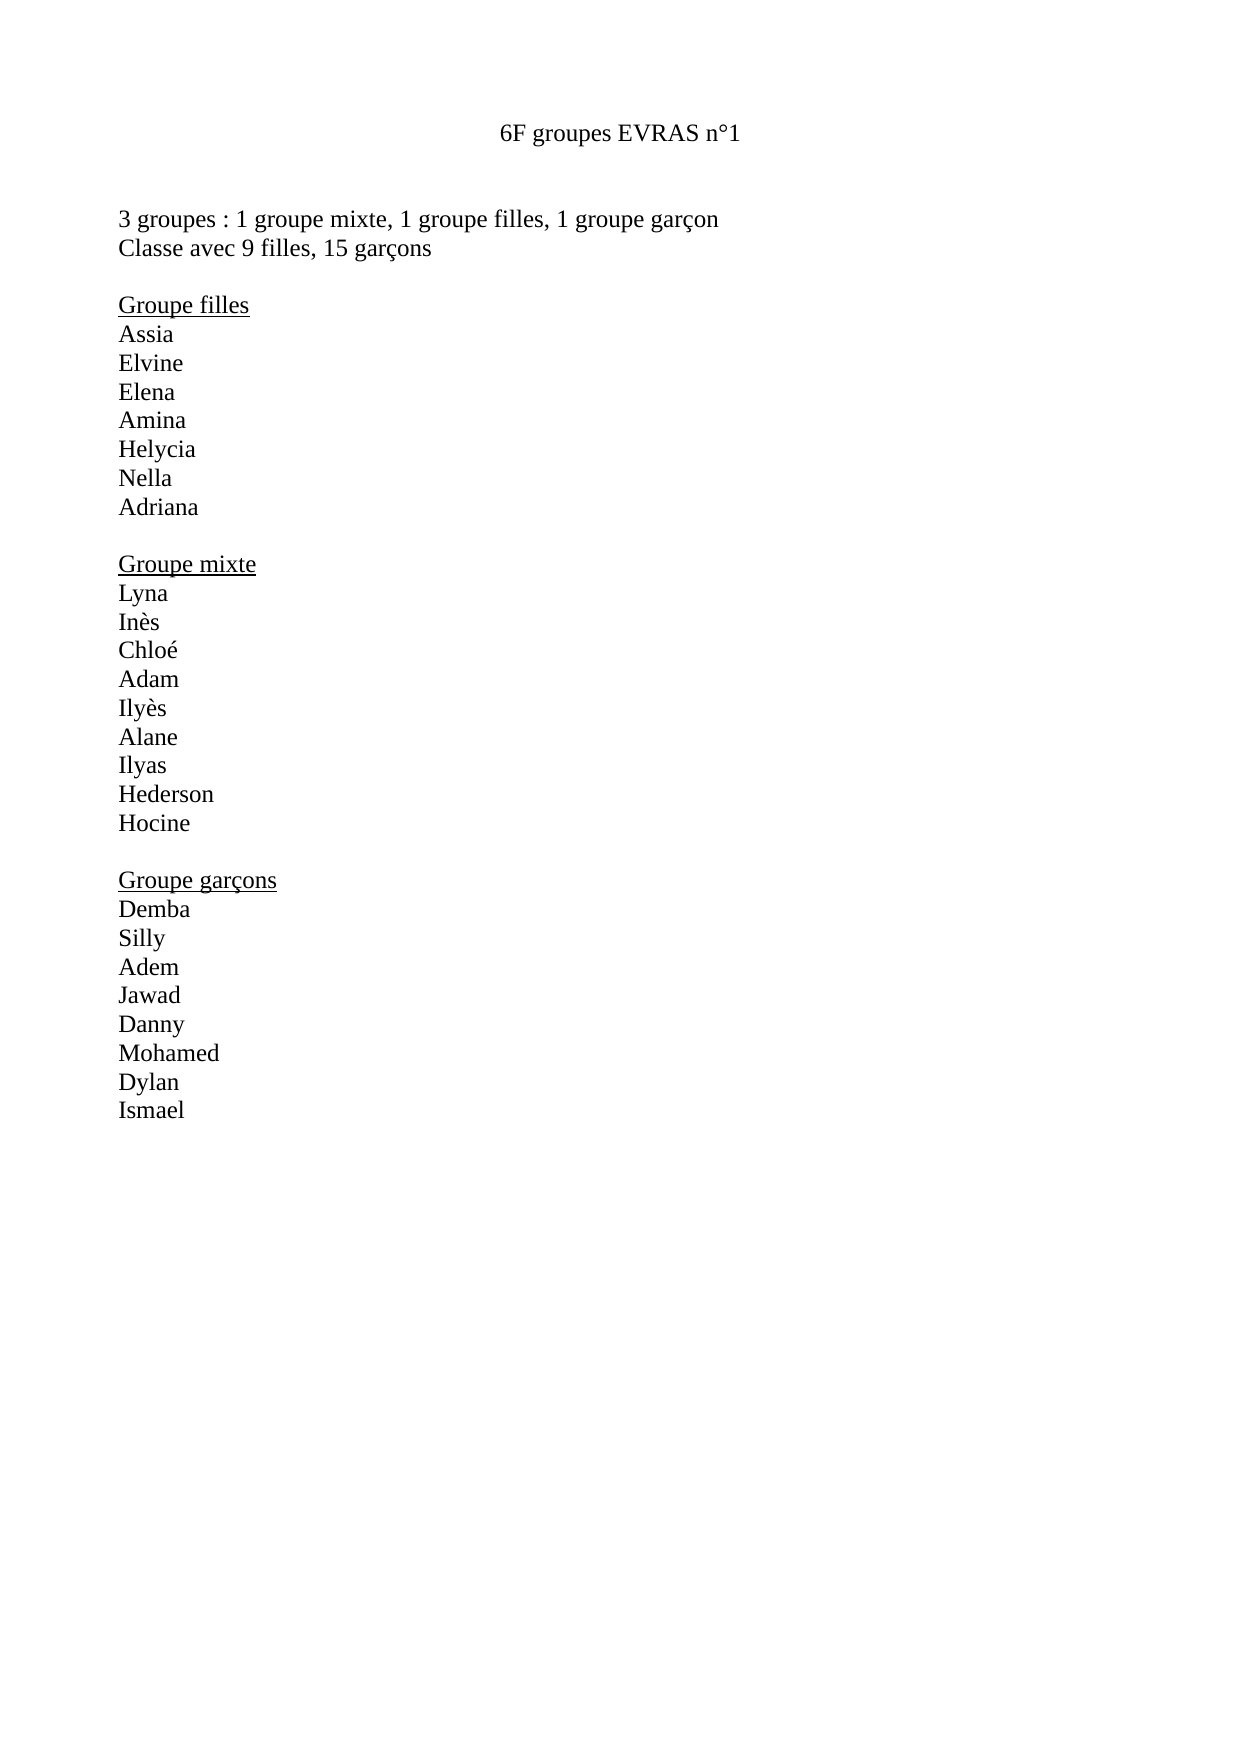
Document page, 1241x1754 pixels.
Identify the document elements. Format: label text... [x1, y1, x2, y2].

text Elena [118, 377, 1122, 406]
text Elvine [118, 348, 1122, 377]
text 6F groupes EVRAS n°1 [118, 118, 1122, 147]
text Ilyès [118, 693, 1122, 722]
text Chloé [118, 636, 1122, 664]
text Groupe garçons [118, 866, 1122, 894]
text Mohamed [118, 1038, 1122, 1067]
text Dylan [118, 1067, 1122, 1096]
text Hocine [118, 808, 1122, 837]
text 3 groupes : 1 groupe mixte, 1 groupe filles, 1 groupe garçon [118, 204, 1122, 233]
text Ilyas [118, 751, 1122, 779]
text Adam [118, 664, 1122, 693]
text Amina [118, 406, 1122, 434]
text Adriana [118, 492, 1122, 521]
text Alane [118, 722, 1122, 751]
text Silly [118, 923, 1122, 952]
text Jawad [118, 981, 1122, 1009]
text Adem [118, 952, 1122, 981]
text Lyna [118, 578, 1122, 607]
text Hederson [118, 779, 1122, 808]
text Ismael [118, 1096, 1122, 1124]
text Groupe filles [118, 291, 1122, 319]
text Demba [118, 894, 1122, 923]
text Inès [118, 607, 1122, 636]
text Groupe mixte [118, 549, 1122, 578]
text Nella [118, 463, 1122, 492]
text Assia [118, 319, 1122, 348]
text Danny [118, 1009, 1122, 1038]
text Helycia [118, 434, 1122, 463]
text Classe avec 9 filles, 15 garçons [118, 233, 1122, 262]
